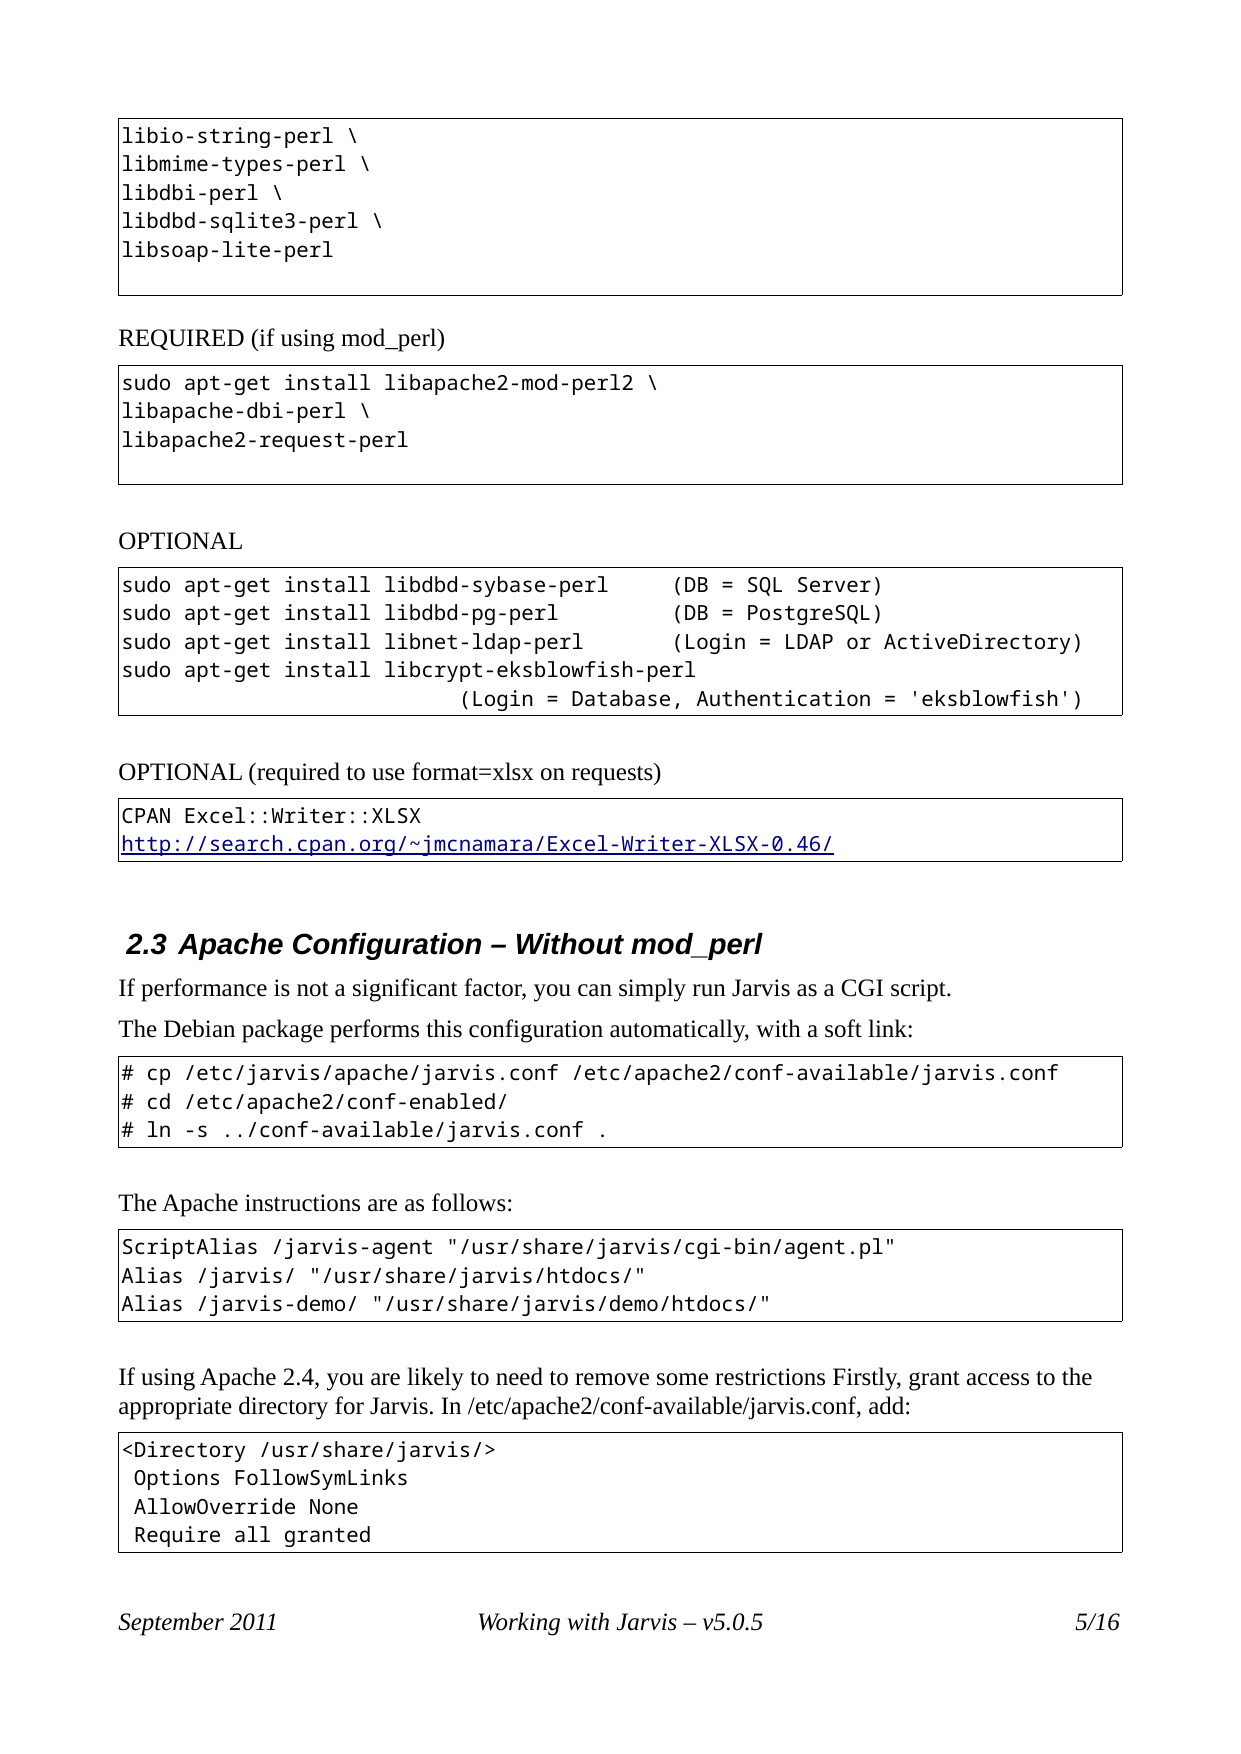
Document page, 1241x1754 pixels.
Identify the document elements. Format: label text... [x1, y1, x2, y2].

text sudo apt-get install libnet-ldap-perl (Login = LDAP or ActiveDirectory) [119, 624, 1122, 652]
text http://search.cpan.org/~jmcnamara/Excel-Writer-XLSX-0.46/ [119, 826, 1122, 861]
text The Debian package performs this configuration automatically, with a soft link: [118, 1014, 1122, 1043]
text sudo apt-get install libcrypt-eksblowfish-perl [119, 652, 1122, 681]
text REQUIRED (if using mod_perl) [118, 323, 1122, 352]
text # cp /etc/jarvis/apache/jarvis.conf /etc/apache2/conf-available/jarvis.conf [119, 1057, 1122, 1084]
text # cd /etc/apache2/conf-enabled/ [119, 1084, 1122, 1112]
text libdbi-perl \ [119, 175, 1122, 203]
text sudo apt-get install libapache2-mod-perl2 \ [119, 366, 1122, 393]
text libio-string-perl \ [119, 119, 1122, 147]
text Alias /jarvis/ "/usr/share/jarvis/htdocs/" [119, 1258, 1122, 1286]
text <Directory /usr/share/jarvis/> Options FollowSymLinks AllowOverride None Require all granted [119, 1433, 1122, 1552]
text The Apache instructions are as follows: [118, 1188, 1122, 1217]
text sudo apt-get install libdbd-sybase-perl (DB = SQL Server) [119, 568, 1122, 596]
text # ln -s ../conf-available/jarvis.conf . [119, 1112, 1122, 1147]
text sudo apt-get install libdbd-pg-perl (DB = PostgreSQL) [119, 596, 1122, 624]
text libsoap-lite-perl [119, 232, 1122, 263]
text OPTIONAL [118, 526, 1122, 554]
subtitle Apache Configuration – Without mod_perl [118, 927, 1122, 961]
text OPTIONAL (required to use format=xlsx on requests) [118, 757, 1122, 785]
text libapache2-request-perl [119, 422, 1122, 453]
text (Login = Database, Authentication = 'eksblowfish') [119, 681, 1122, 715]
text libdbd-sqlite3-perl \ [119, 203, 1122, 232]
text If performance is not a significant factor, you can simply run Jarvis as a CGI script. [118, 973, 1122, 1002]
text CPAN Excel::Writer::XLSX [119, 799, 1122, 826]
text If using Apache 2.4, you are likely to need to remove some restrictions Firstly, grant access to the appropriate directory for Jarvis. In /etc/apache2/conf-available/jarvis.conf, add: [118, 1362, 1122, 1419]
text libmime-types-perl \ [119, 147, 1122, 175]
text Alias /jarvis-demo/ "/usr/share/jarvis/demo/htdocs/" [119, 1286, 1122, 1321]
text libapache-dbi-perl \ [119, 393, 1122, 422]
text ScriptAlias /jarvis-agent "/usr/share/jarvis/cgi-bin/agent.pl" [119, 1230, 1122, 1258]
